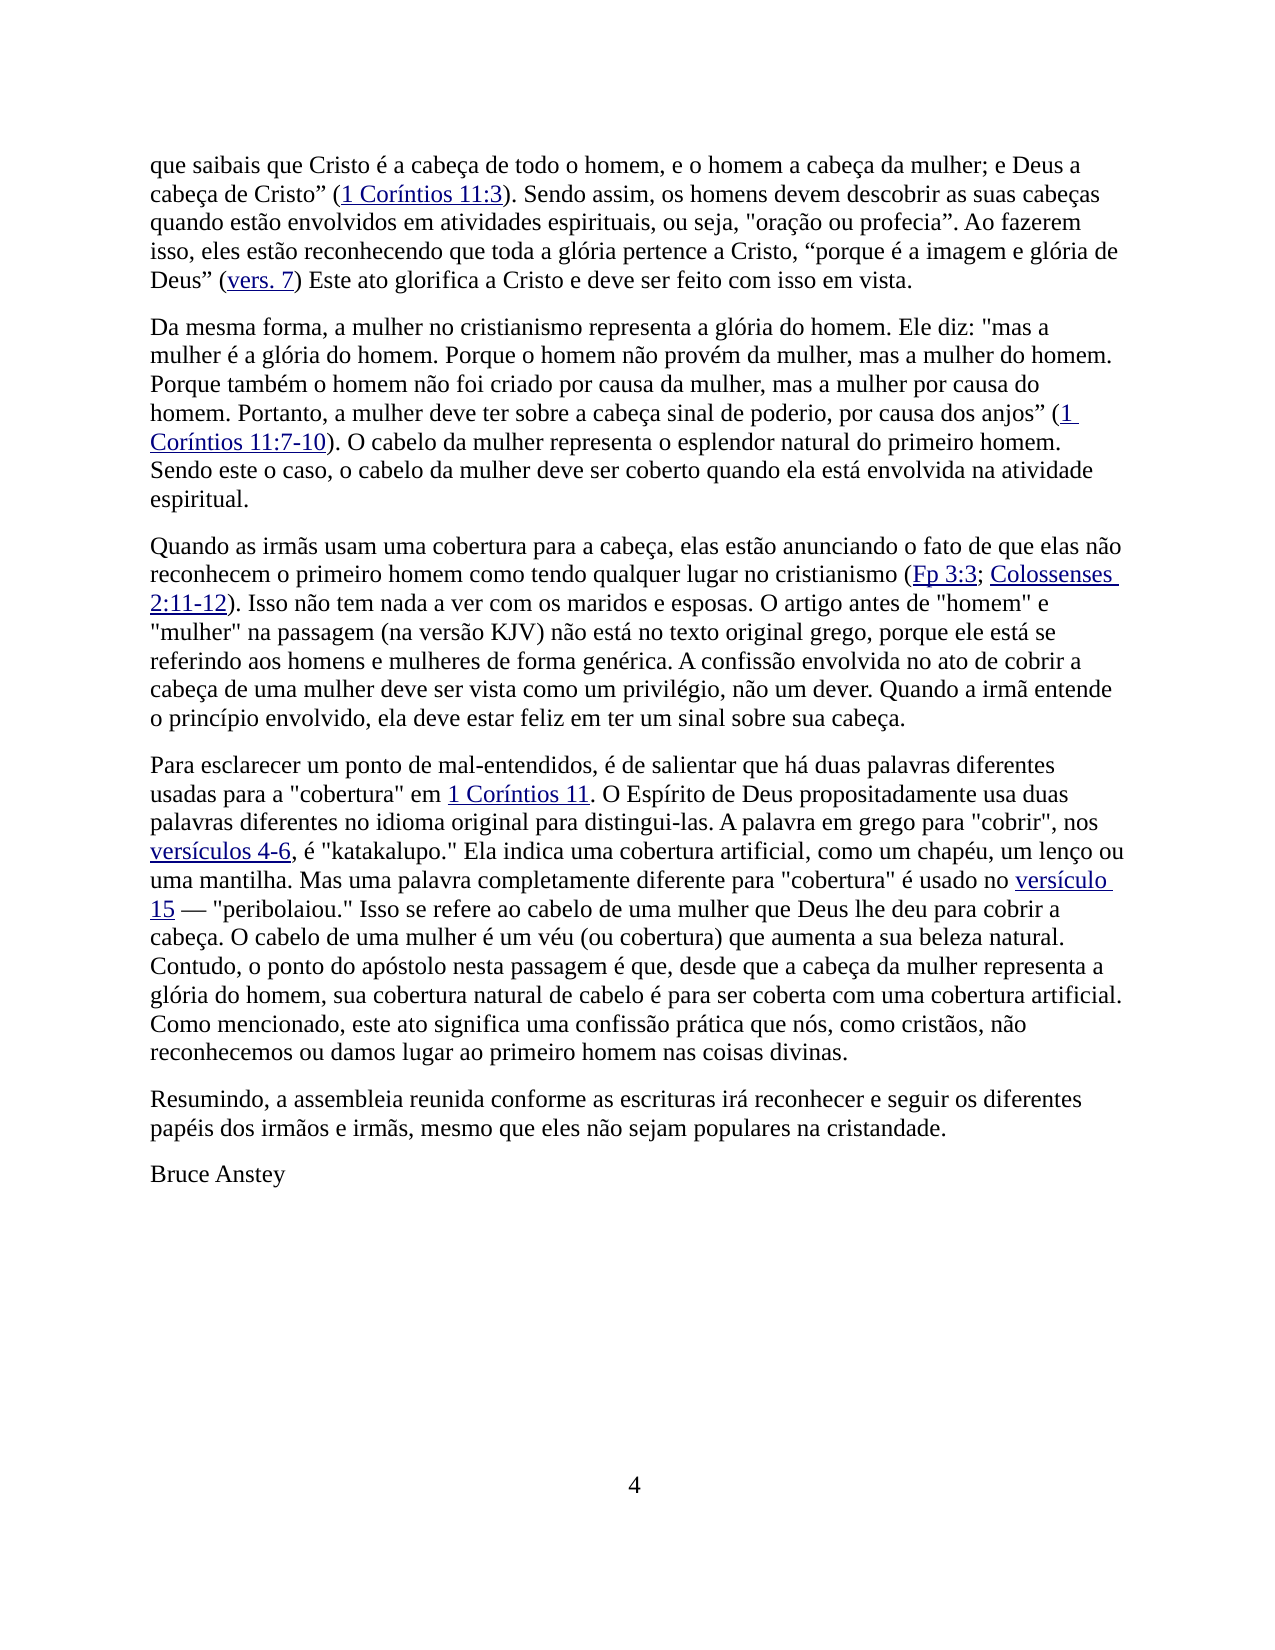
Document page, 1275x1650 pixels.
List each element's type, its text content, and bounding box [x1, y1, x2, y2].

text Da mesma forma, a mulher no cristianismo representa a glória do homem. Ele diz: "mas a mulher é a glória do homem. Porque o homem não provém da mulher, mas a mulher do homem. Porque também o homem não foi criado por causa da mulher, mas a mulher por causa do homem. Portanto, a mulher deve ter sobre a cabeça sinal de poderio, por causa dos anjos” (1 Coríntios 11:7-10). O cabelo da mulher representa o esplendor natural do primeiro homem. Sendo este o caso, o cabelo da mulher deve ser coberto quando ela está envolvida na atividade espiritual. [150, 312, 1125, 513]
text Quando as irmãs usam uma cobertura para a cabeça, elas estão anunciando o fato de que elas não reconhecem o primeiro homem como tendo qualquer lugar no cristianismo (Fp 3:3; Colossenses 2:11-12). Isso não tem nada a ver com os maridos e esposas. O artigo antes de "homem" e "mulher" na passagem (na versão KJV) não está no texto original grego, porque ele está se referindo aos homens e mulheres de forma genérica. A confissão envolvida no ato de cobrir a cabeça de uma mulher deve ser vista como um privilégio, não um dever. Quando a irmã entende o princípio envolvido, ela deve estar feliz em ter um sinal sobre sua cabeça. [150, 531, 1125, 732]
text que saibais que Cristo é a cabeça de todo o homem, e o homem a cabeça da mulher; e Deus a cabeça de Cristo” (1 Coríntios 11:3). Sendo assim, os homens devem descobrir as suas cabeças quando estão envolvidos em atividades espirituais, ou seja, "oração ou profecia”. Ao fazerem isso, eles estão reconhecendo que toda a glória pertence a Cristo, “porque é a imagem e glória de Deus” (vers. 7) Este ato glorifica a Cristo e deve ser feito com isso em vista. [150, 150, 1125, 294]
text Bruce Anstey [150, 1159, 1125, 1188]
text Resumindo, a assembleia reunida conforme as escrituras irá reconhecer e seguir os diferentes papéis dos irmãos e irmãs, mesmo que eles não sejam populares na cristandade. [150, 1084, 1125, 1142]
text Para esclarecer um ponto de mal-entendidos, é de salientar que há duas palavras diferentes usadas para a "cobertura" em 1 Coríntios 11. O Espírito de Deus propositadamente usa duas palavras diferentes no idioma original para distingui-las. A palavra em grego para "cobrir", nos versículos 4-6, é "katakalupo." Ela indica uma cobertura artificial, como um chapéu, um lenço ou uma mantilha. Mas uma palavra completamente diferente para "cobertura" é usado no versículo 15 — "peribolaiou." Isso se refere ao cabelo de uma mulher que Deus lhe deu para cobrir a cabeça. O cabelo de uma mulher é um véu (ou cobertura) que aumenta a sua beleza natural. Contudo, o ponto do apóstolo nesta passagem é que, desde que a cabeça da mulher representa a glória do homem, sua cobertura natural de cabelo é para ser coberta com uma cobertura artificial. Como mencionado, este ato significa uma confissão prática que nós, como cristãos, não reconhecemos ou damos lugar ao primeiro homem nas coisas divinas. [150, 750, 1125, 1066]
